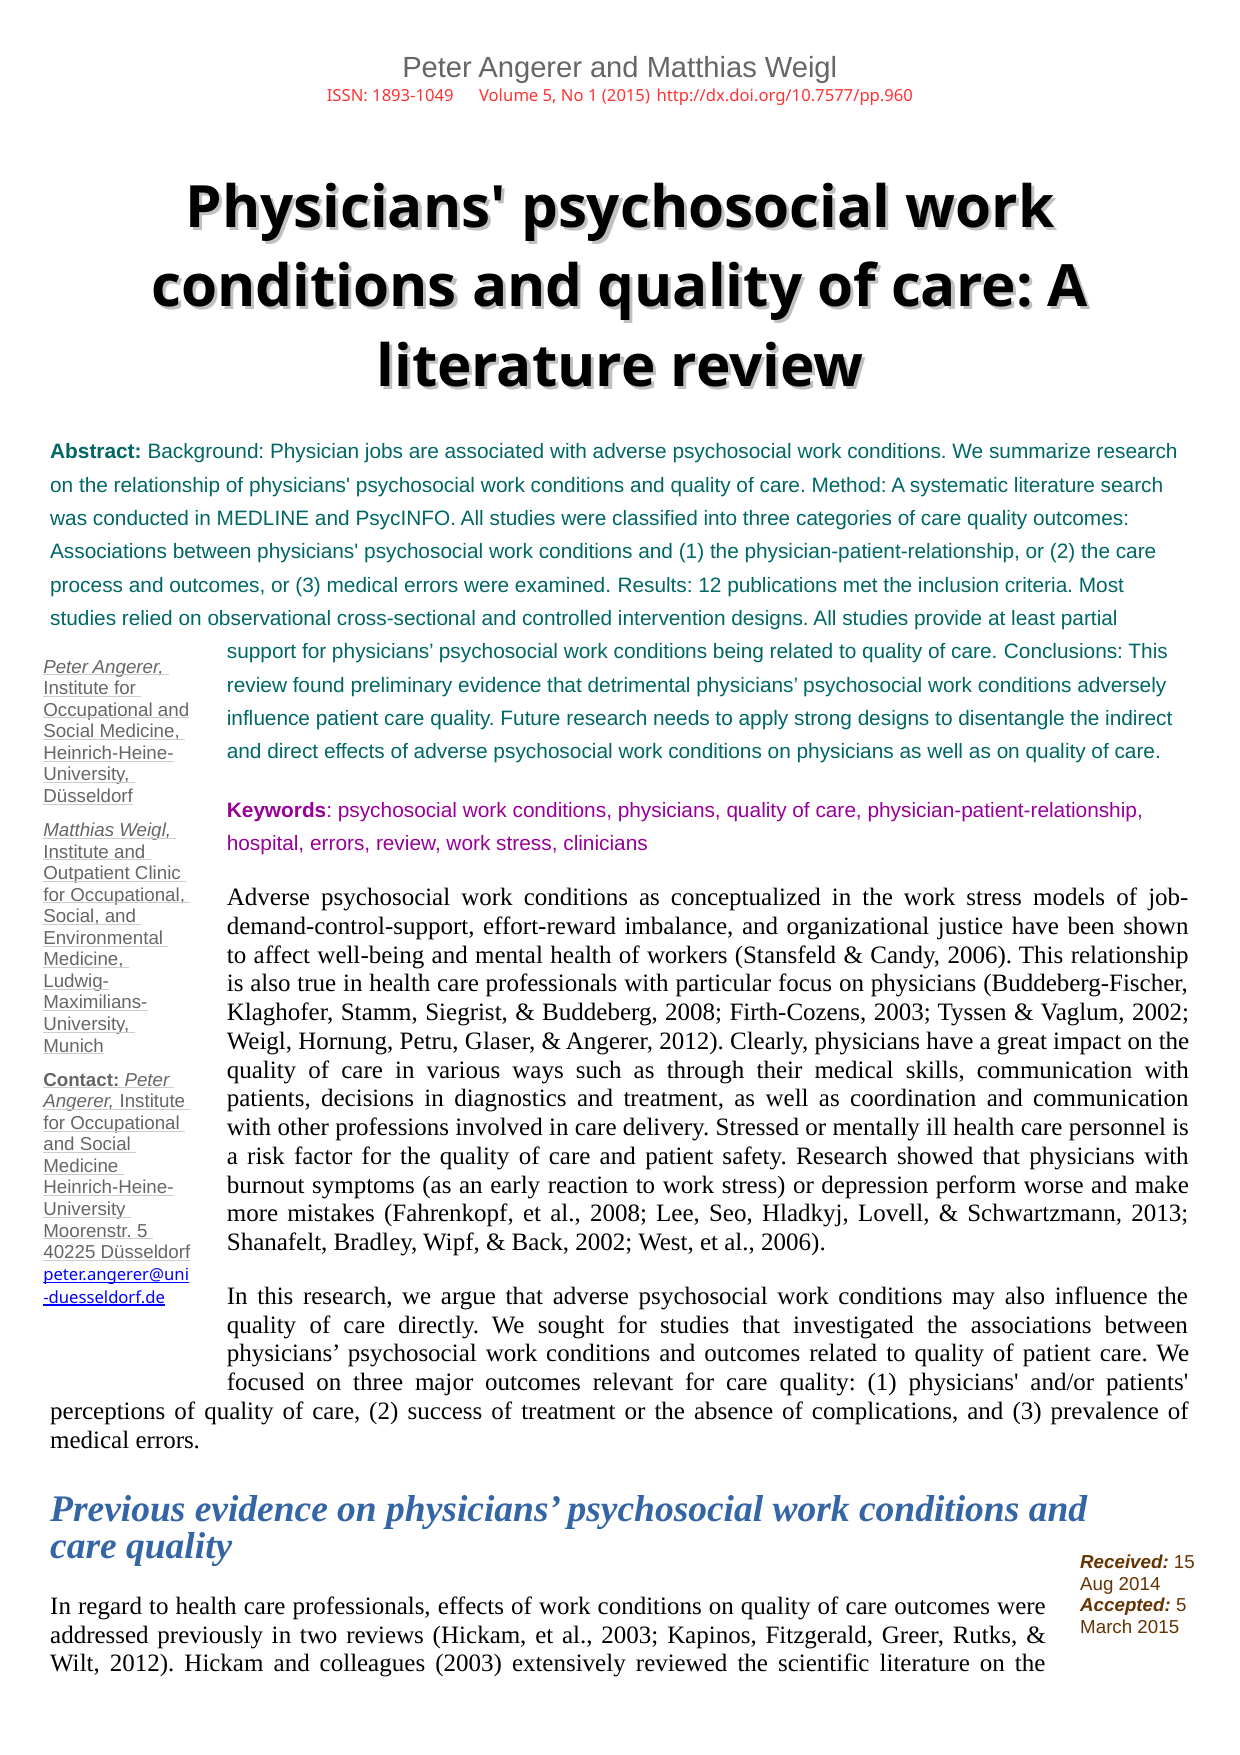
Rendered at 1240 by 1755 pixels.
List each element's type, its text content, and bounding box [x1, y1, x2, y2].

text Contact: Peter Angerer, Institute for Occupational and Social Medicine Heinrich-Heine-University Moorenstr. 5 40225 Düsseldorf peter.angerer@uni-duesseldorf.de [43, 1068, 193, 1308]
text In regard to health care professionals, effects of work conditions on quality of care outcomes were addressed previously in two reviews (Hickam, et al., 2003; Kapinos, Fitzgerald, Greer, Rutks, & Wilt, 2012). Hickam and colleagues (2003) extensively reviewed the scientific literature on the [50, 1591, 1189, 1677]
title Physicians' psychosocial work conditions and quality of care: A literature review [50, 164, 1189, 403]
text Peter Angerer, Institute for Occupational and Social Medicine, Heinrich-Heine-University, Düsseldorf [43, 655, 193, 806]
text ISSN: 1893-1049 Volume 5, No 1 (2015) http://dx.doi.org/10.7577/pp.960 [50, 83, 1189, 106]
text Received: 15 Aug 2014 [1080, 1551, 1224, 1594]
text In this research, we argue that adverse psychosocial work conditions may also influence the quality of care directly. We sought for studies that investigated the associations between physicians’ psychosocial work conditions and outcomes related to quality of patient care. We focused on three major outcomes relevant for care quality: (1) physicians' and/or patients' perceptions of quality of care, (2) success of treatment or the absence of complications, and (3) prevalence of medical errors. [50, 1281, 1189, 1453]
text Adverse psychosocial work conditions as conceptualized in the work stress models of job-demand-control-support, effort-reward imbalance, and organizational justice have been shown to affect well-being and mental health of workers (Stansfeld & Candy, 2006). This relationship is also true in health care professionals with particular focus on physicians (Buddeberg-Fischer, Klaghofer, Stamm, Siegrist, & Buddeberg, 2008; Firth-Cozens, 2003; Tyssen & Vaglum, 2002; Weigl, Hornung, Petru, Glaser, & Angerer, 2012). Clearly, physicians have a great impact on the quality of care in various ways such as through their medical skills, communication with patients, decisions in diagnostics and treatment, as well as coordination and communication with other professions involved in care delivery. Stressed or mentally ill health care personnel is a risk factor for the quality of care and patient safety. Research showed that physicians with burnout symptoms (as an early reaction to work stress) or depression perform worse and make more mistakes (Fahrenkopf, et al., 2008; Lee, Seo, Hladkyj, Lovell, & Schwartzmann, 2013; Shanafelt, Bradley, Wipf, & Back, 2002; West, et al., 2006). [50, 882, 1189, 1256]
text Peter Angerer and Matthias Weigl [50, 50, 1189, 83]
text Abstract: Background: Physician jobs are associated with adverse psychosocial work conditions. We summarize research on the relationship of physicians' psychosocial work conditions and quality of care. Method: A systematic literature search was conducted in MEDLINE and PsycINFO. All studies were classified into three categories of care quality outcomes: Associations between physicians' psychosocial work conditions and (1) the physician-patient-relationship, or (2) the care process and outcomes, or (3) medical errors were examined. Results: 12 publications met the inclusion criteria. Most studies relied on observational cross-sectional and controlled intervention designs. All studies provide at least partial support for physicians’ psychosocial work conditions being related to quality of care. Conclusions: This review found preliminary evidence that detrimental physicians’ psychosocial work conditions adversely influence patient care quality. Future research needs to apply strong designs to disentangle the indirect and direct effects of adverse psychosocial work conditions on physicians as well as on quality of care. [50, 432, 1189, 766]
text Keywords: psychosocial work conditions, physicians, quality of care, physician-patient-relationship, hospital, errors, review, work stress, clinicians [50, 791, 1189, 857]
text Matthias Weigl, Institute and Outpatient Clinic for Occupational, Social, and Environmental Medicine, Ludwig-Maximilians-University, Munich [43, 819, 193, 1056]
subtitle Previous evidence on physicians’ psychosocial work conditions and care quality [50, 1491, 1131, 1566]
text Accepted: 5 March 2015 [1080, 1594, 1224, 1637]
